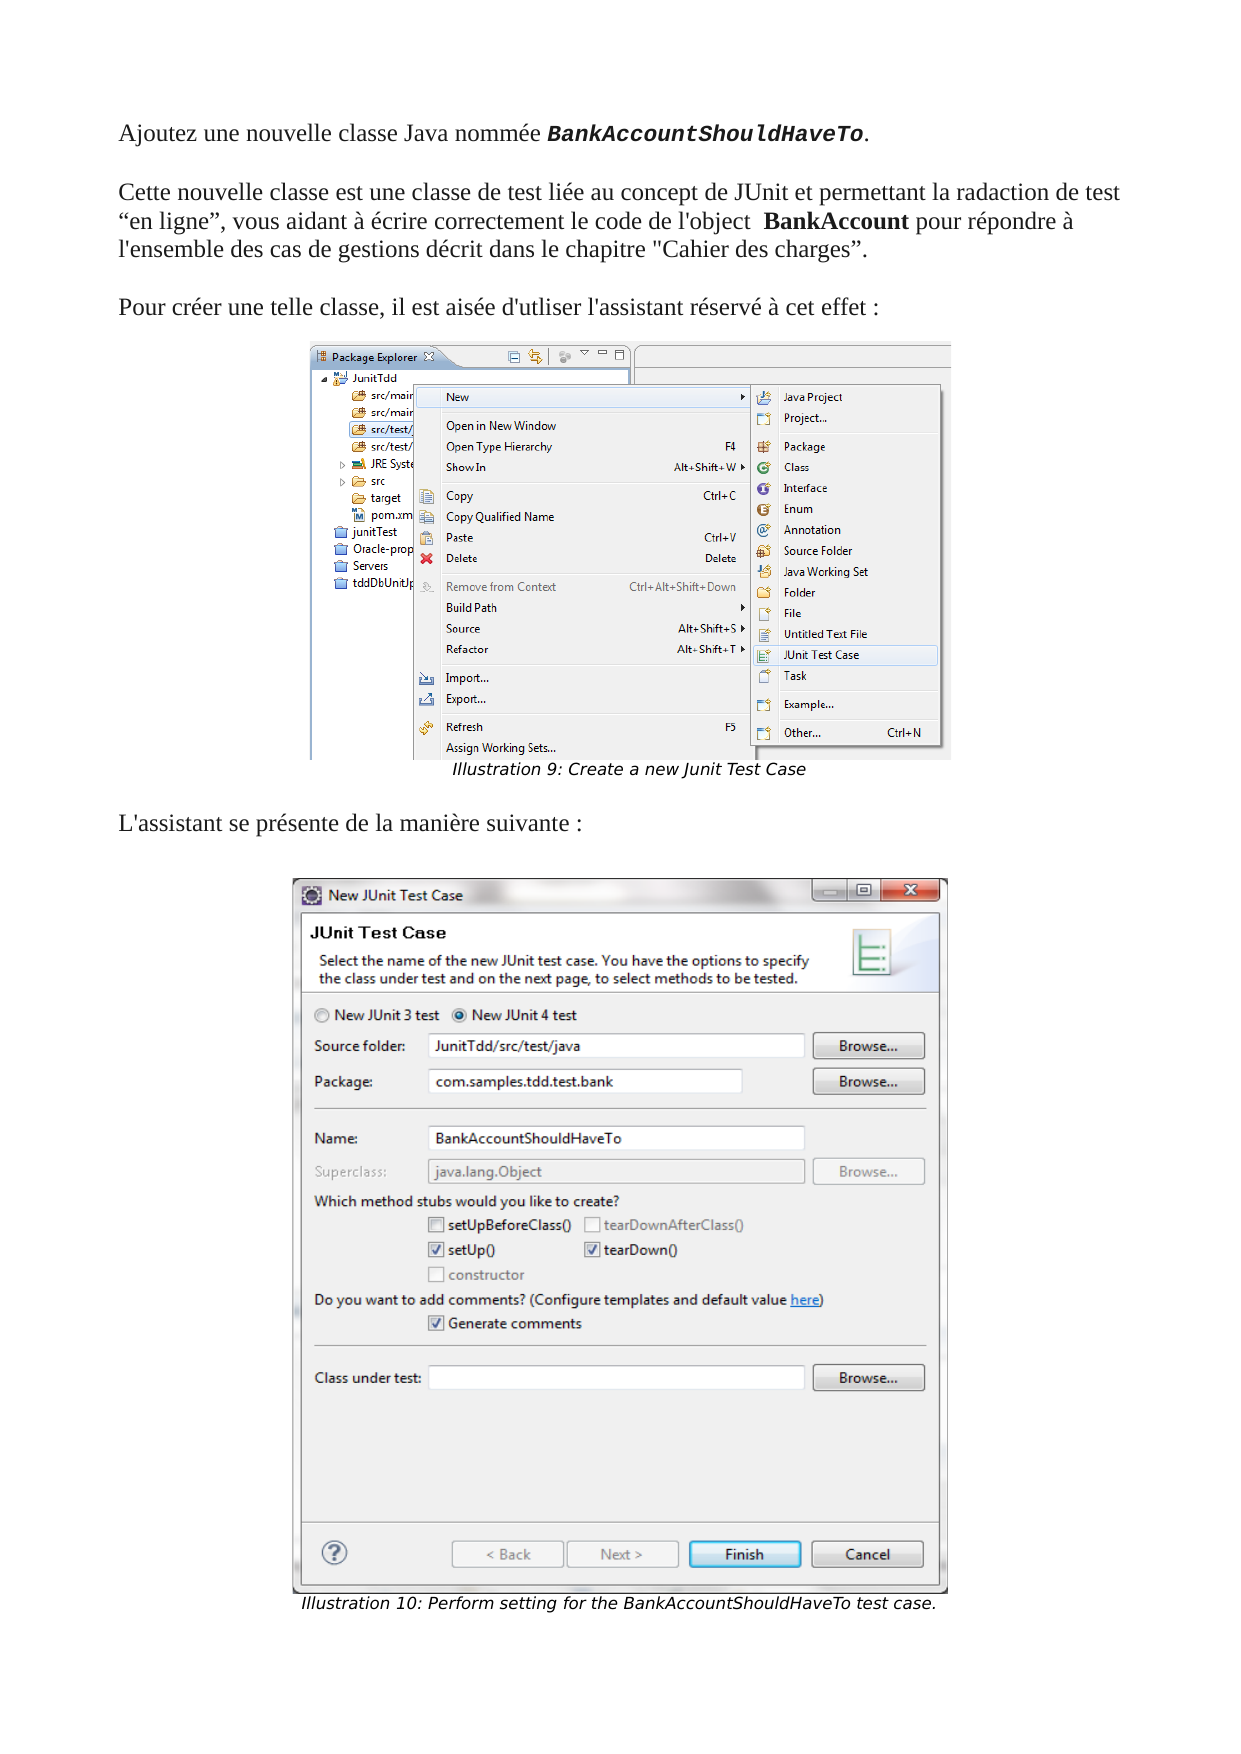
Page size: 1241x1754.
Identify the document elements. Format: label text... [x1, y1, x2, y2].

text Ajoutez une nouvelle classe Java nommée BankAccountShouldHaveTo. [118, 118, 1122, 148]
text Pour créer une telle classe, il est aisée d'utliser l'assistant réservé à cet effet : [118, 292, 1122, 321]
text L'assistant se présente de la manière suivante : [118, 808, 1122, 837]
text Cette nouvelle classe est une classe de test liée au concept de JUnit et permettant la radaction de test “en ligne”, vous aidant à écrire correctement le code de l'object BankAccount pour répondre à l'ensemble des cas de gestions décrit dans le chapitre "Cahier des charges”. [118, 177, 1122, 263]
text Illustration 9: Create a new Junit Test Case [309, 760, 951, 779]
text Illustration 10: Perform setting for the BankAccountShouldHaveTo test case. [292, 1594, 948, 1613]
picture [309, 341, 952, 760]
picture [292, 878, 948, 1594]
